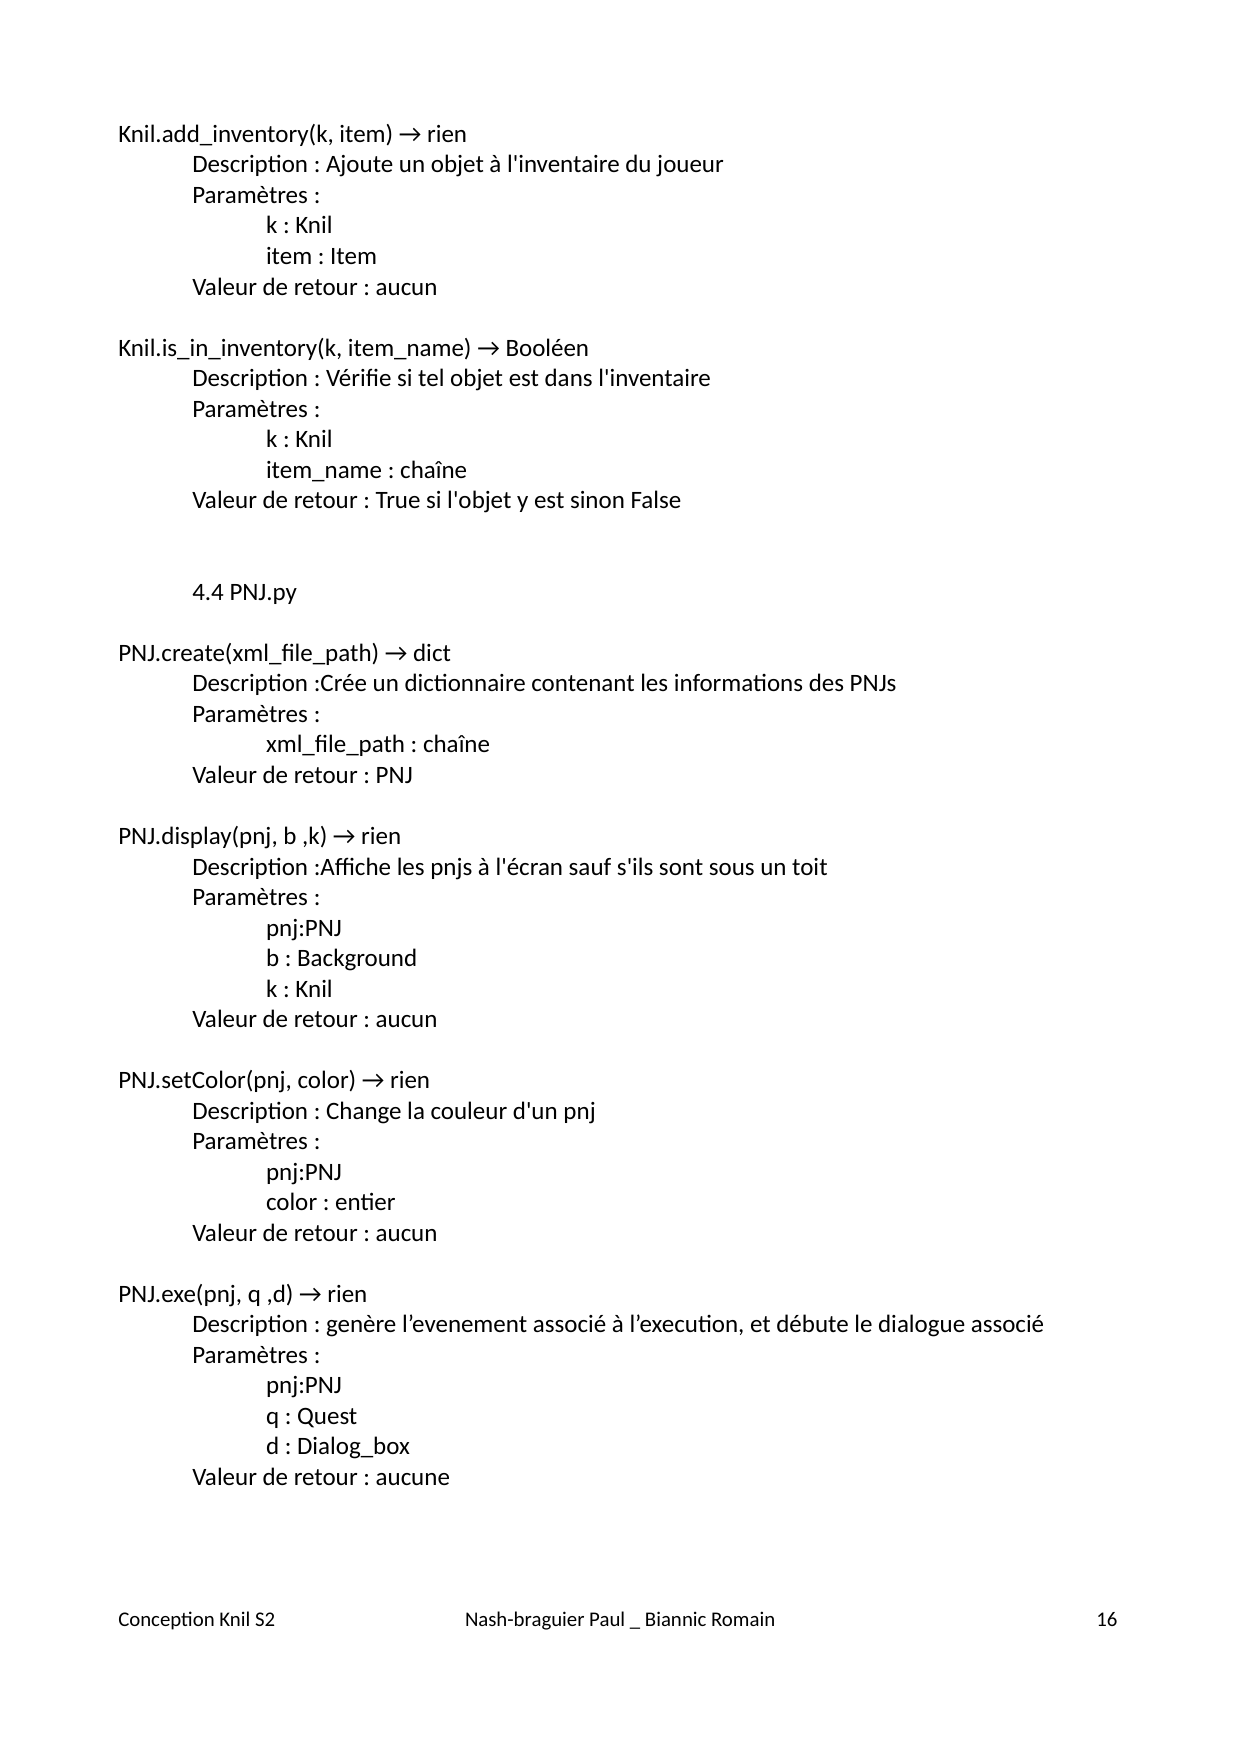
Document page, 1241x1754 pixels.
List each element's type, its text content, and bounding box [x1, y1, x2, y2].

text pnj:PNJ [118, 1369, 1122, 1400]
text Valeur de retour : aucune [118, 1461, 1122, 1492]
text Valeur de retour : aucun [118, 1003, 1122, 1034]
text k : Knil [118, 210, 1122, 240]
text color : entier [118, 1186, 1122, 1217]
text Paramètres : [118, 698, 1122, 728]
text Knil.add_inventory(k, item) → rien [118, 118, 1122, 149]
text k : Knil [118, 973, 1122, 1003]
text b : Background [118, 942, 1122, 973]
text k : Knil [118, 423, 1122, 454]
text Valeur de retour : PNJ [118, 759, 1122, 789]
text PNJ.exe(pnj, q ,d) → rien [118, 1278, 1122, 1308]
text PNJ.create(xml_file_path) → dict [118, 637, 1122, 667]
text d : Dialog_box [118, 1431, 1122, 1461]
text Paramètres : [118, 393, 1122, 423]
text xml_file_path : chaîne [118, 728, 1122, 759]
text Paramètres : [118, 179, 1122, 210]
text Valeur de retour : True si l'objet y est sinon False [118, 484, 1122, 515]
text Description : genère l’evenement associé à l’execution, et débute le dialogue associé [118, 1308, 1122, 1339]
text Description : Vérifie si tel objet est dans l'inventaire [118, 362, 1122, 393]
text Valeur de retour : aucun [118, 271, 1122, 301]
text item : Item [118, 240, 1122, 271]
text Paramètres : [118, 1339, 1122, 1369]
text 4.4 PNJ.py [118, 576, 1122, 606]
text Paramètres : [118, 881, 1122, 912]
text Description : Ajoute un objet à l'inventaire du joueur [118, 149, 1122, 179]
text Description :Affiche les pnjs à l'écran sauf s'ils sont sous un toit [118, 851, 1122, 881]
text Description :Crée un dictionnaire contenant les informations des PNJs [118, 667, 1122, 698]
text PNJ.display(pnj, b ,k) → rien [118, 820, 1122, 851]
text Knil.is_in_inventory(k, item_name) → Booléen [118, 332, 1122, 362]
text pnj:PNJ [118, 912, 1122, 942]
text PNJ.setColor(pnj, color) → rien [118, 1064, 1122, 1095]
text Paramètres : [118, 1125, 1122, 1156]
text Description : Change la couleur d'un pnj [118, 1095, 1122, 1125]
text pnj:PNJ [118, 1156, 1122, 1186]
text item_name : chaîne [118, 454, 1122, 484]
text Valeur de retour : aucun [118, 1217, 1122, 1247]
text q : Quest [118, 1400, 1122, 1431]
